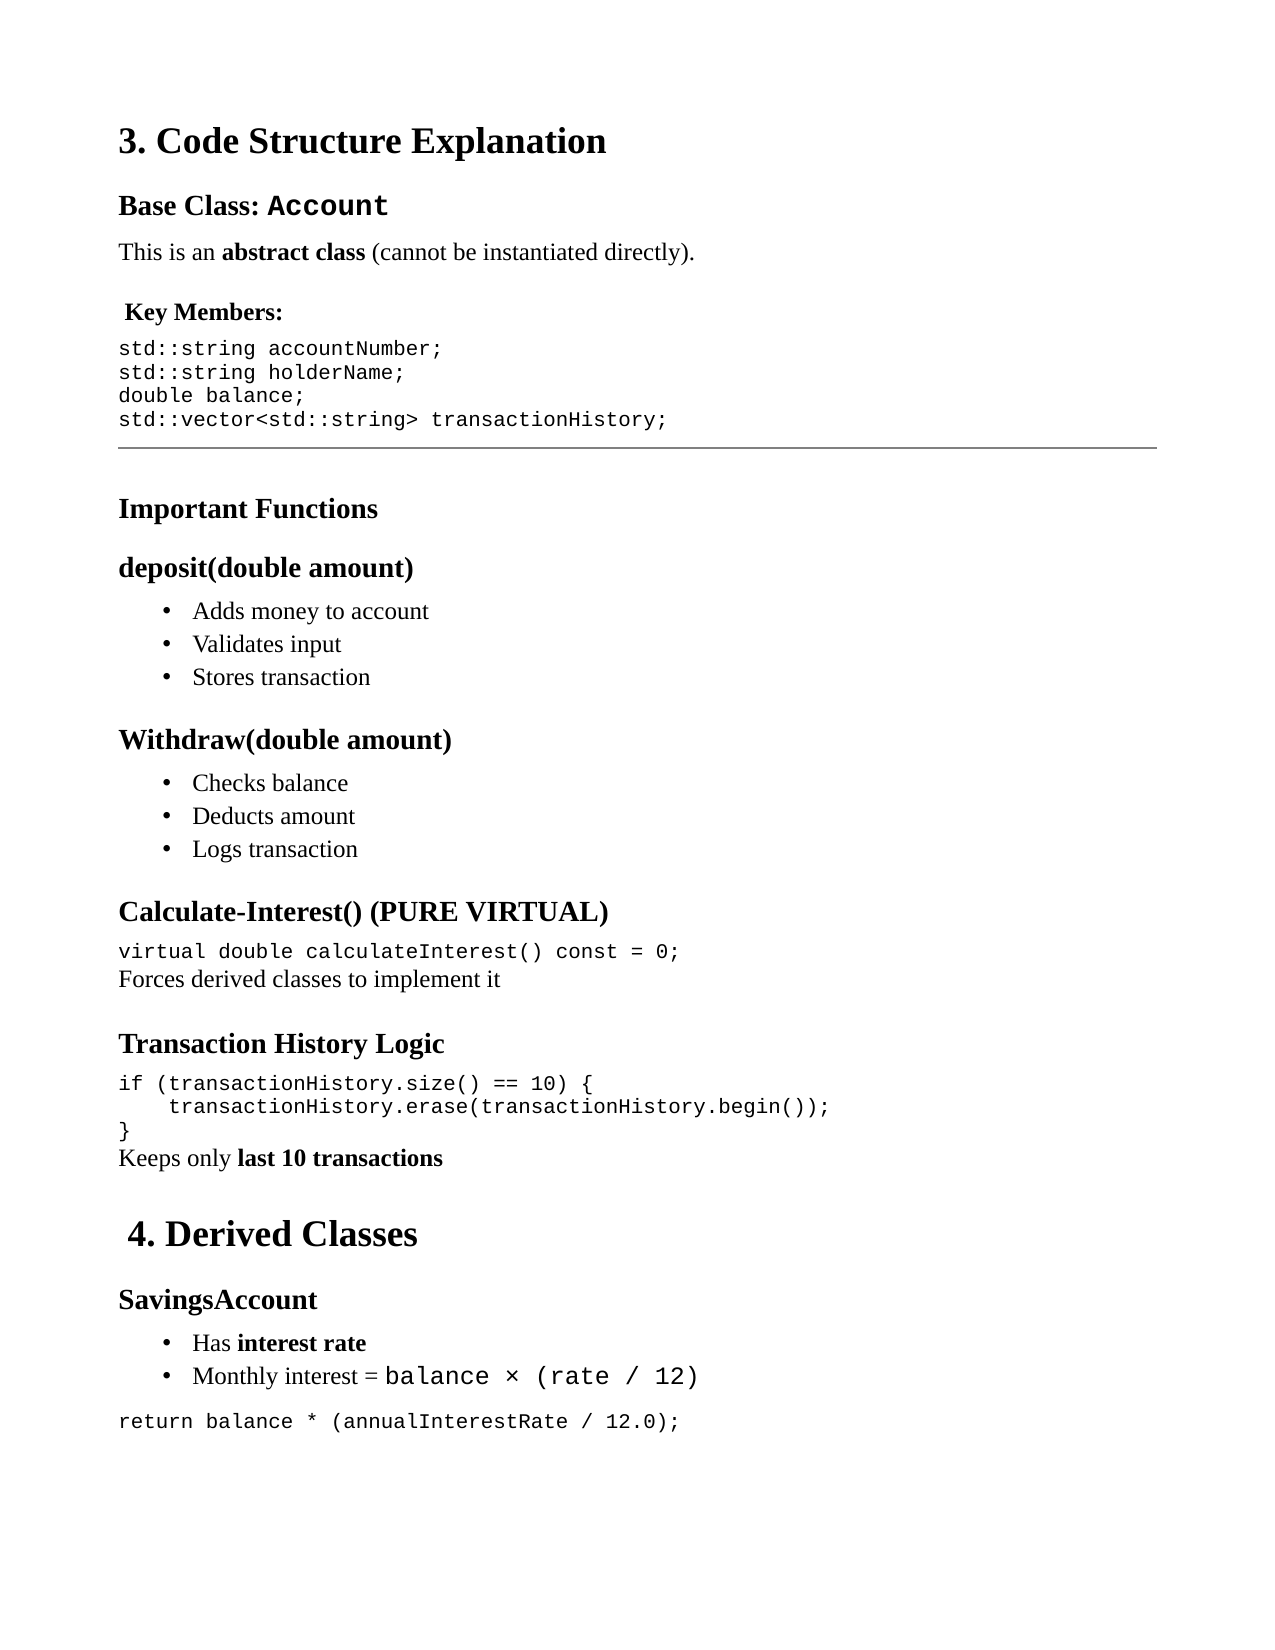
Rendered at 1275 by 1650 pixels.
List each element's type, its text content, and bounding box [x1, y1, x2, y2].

list Checks balance [162, 768, 1157, 797]
subtitle SavingsAccount [118, 1282, 1157, 1316]
list Stores transaction [162, 662, 1157, 691]
text return balance * (annualInterestRate / 12.0); [118, 1411, 1157, 1435]
text if (transactionHistory.size() == 10) { [118, 1072, 1157, 1096]
list Validates input [162, 629, 1157, 658]
subtitle Key Members: [118, 297, 1157, 326]
text } [118, 1120, 1157, 1143]
subtitle deposit(double amount) [118, 550, 1157, 584]
text virtual double calculateInterest() const = 0; [118, 941, 1157, 964]
text double balance; [118, 386, 1157, 409]
subtitle 3. Code Structure Explanation [118, 118, 1157, 161]
subtitle Base Class: Account [118, 188, 1157, 224]
list Deducts amount [162, 801, 1157, 830]
subtitle Important Functions [118, 492, 1157, 525]
text std::string accountNumber; [118, 338, 1157, 362]
text This is an abstract class (cannot be instantiated directly). [118, 237, 1157, 266]
list Logs transaction [162, 834, 1157, 863]
list Adds money to account [162, 596, 1157, 625]
text std::string holderName; [118, 362, 1157, 386]
text Forces derived classes to implement it [118, 964, 1157, 993]
subtitle 4. Derived Classes [118, 1212, 1157, 1255]
list Has interest rate [162, 1328, 1157, 1357]
list Monthly interest = balance × (rate / 12) [162, 1361, 1157, 1392]
subtitle Calculate-Interest() (PURE VIRTUAL) [118, 894, 1157, 928]
text std::vector<std::string> transactionHistory; [118, 409, 1157, 433]
text transactionHistory.erase(transactionHistory.begin()); [118, 1096, 1157, 1120]
text Keeps only last 10 transactions [118, 1143, 1157, 1172]
subtitle Transaction History Logic [118, 1026, 1157, 1060]
subtitle Withdraw(double amount) [118, 722, 1157, 756]
